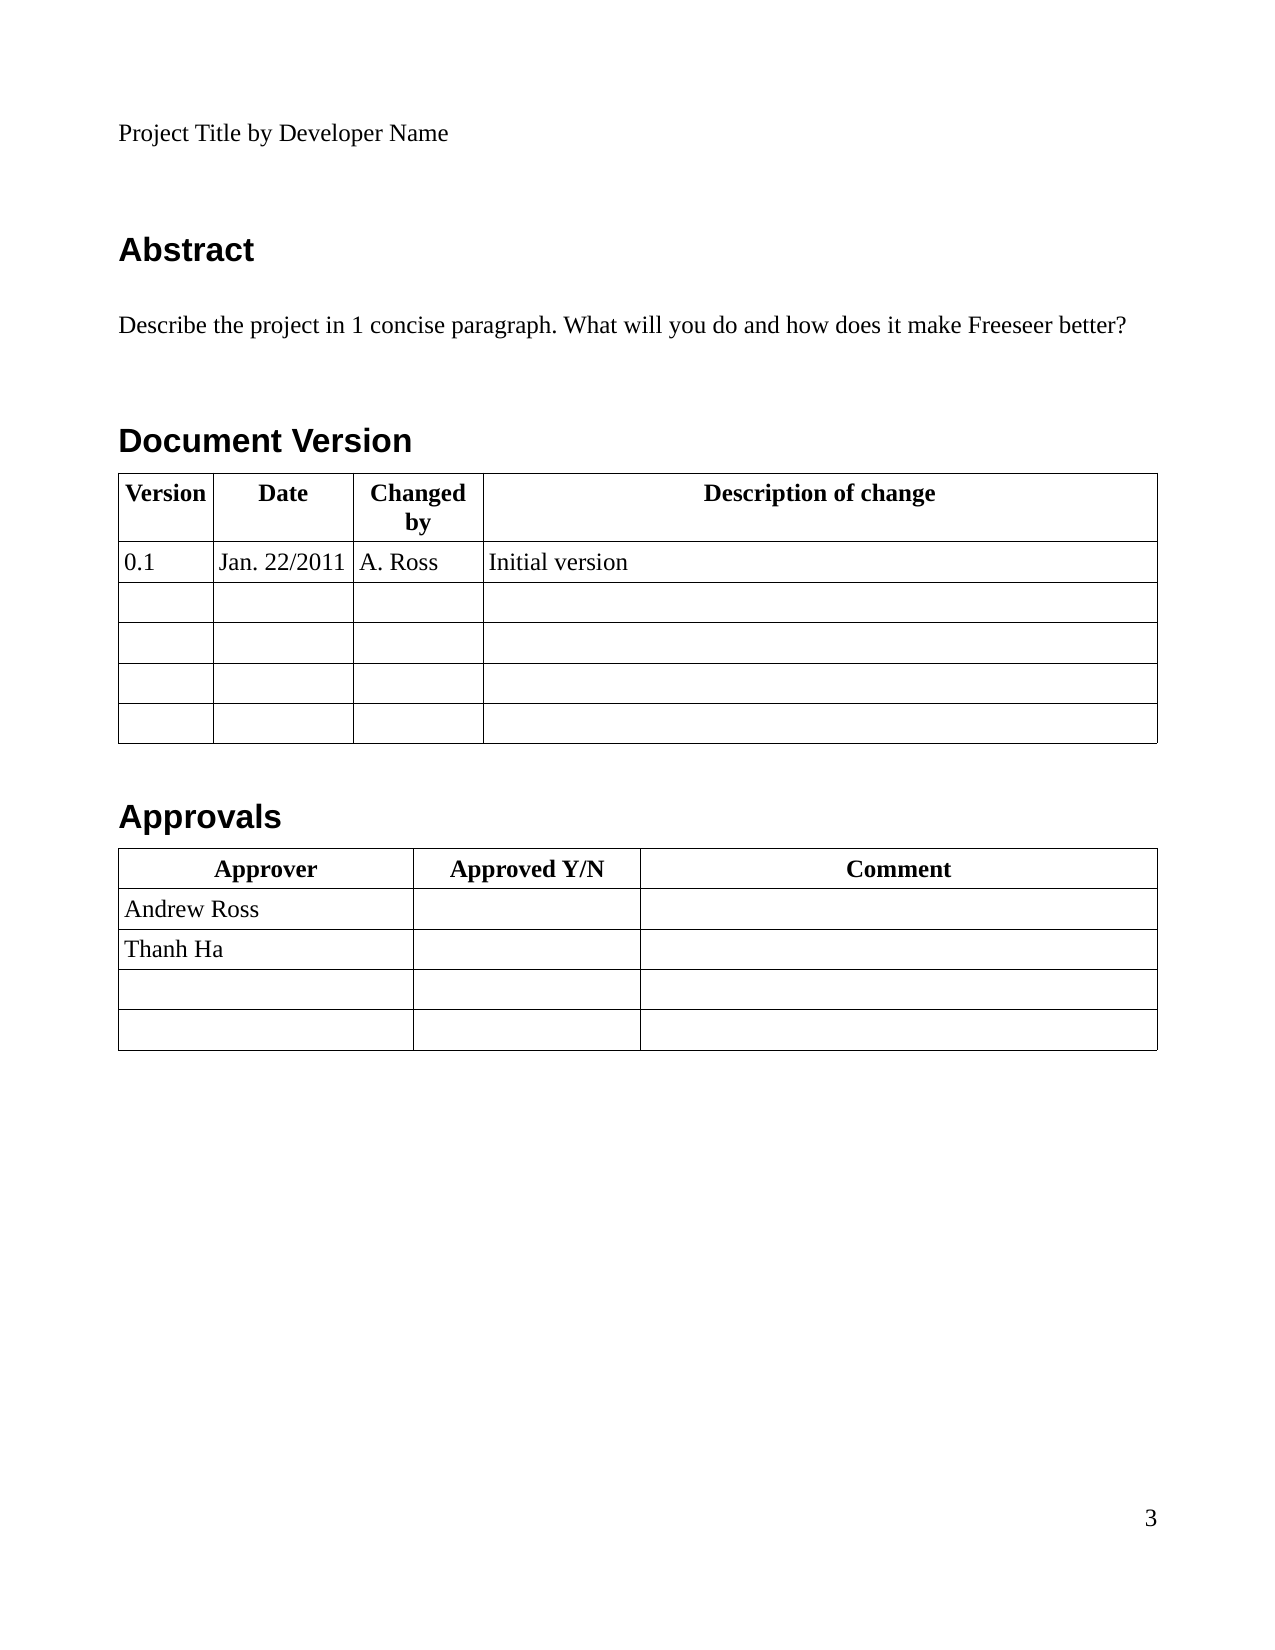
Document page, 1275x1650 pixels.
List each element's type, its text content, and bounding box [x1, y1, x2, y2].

table_cell [641, 889, 1157, 929]
table_cell [119, 704, 213, 743]
table_cell [484, 583, 1157, 622]
table_cell Jan. 22/2011 [214, 542, 353, 582]
subtitle Approvals [118, 797, 1157, 836]
table_cell [119, 1010, 413, 1049]
table_cell [119, 623, 213, 662]
table_cell Thanh Ha [119, 930, 413, 969]
table_cell [354, 583, 483, 622]
subtitle Document Version [118, 421, 1157, 460]
table_header Changed by [354, 474, 483, 541]
table_header Comment [641, 849, 1157, 888]
table_header Approver [119, 849, 413, 888]
table_header Approved Y/N [414, 849, 640, 888]
table_cell [119, 664, 213, 703]
table_cell [354, 623, 483, 662]
subtitle Abstract [118, 230, 1157, 269]
table_cell [414, 889, 640, 929]
table_cell [214, 664, 353, 703]
table_cell [484, 704, 1157, 743]
table_cell [214, 623, 353, 662]
table_header Date [214, 474, 353, 541]
table_cell [641, 1010, 1157, 1049]
table_cell [414, 1010, 640, 1049]
table_cell Initial version [484, 542, 1157, 582]
table_cell [119, 970, 413, 1009]
table_cell 0.1 [119, 542, 213, 582]
table_cell [484, 664, 1157, 703]
table_cell Andrew Ross [119, 889, 413, 929]
table_cell A. Ross [354, 542, 483, 582]
table_cell [354, 664, 483, 703]
table_cell [414, 930, 640, 969]
table_header Version [119, 474, 213, 541]
table_cell [641, 930, 1157, 969]
table_cell [641, 970, 1157, 1009]
table_cell [414, 970, 640, 1009]
table_cell [119, 583, 213, 622]
table_cell [214, 704, 353, 743]
table_header Description of change [484, 474, 1157, 541]
table_cell [354, 704, 483, 743]
table_cell [214, 583, 353, 622]
table_cell [484, 623, 1157, 662]
text Describe the project in 1 concise paragraph. What will you do and how does it make Freeseer better? [118, 310, 1157, 339]
